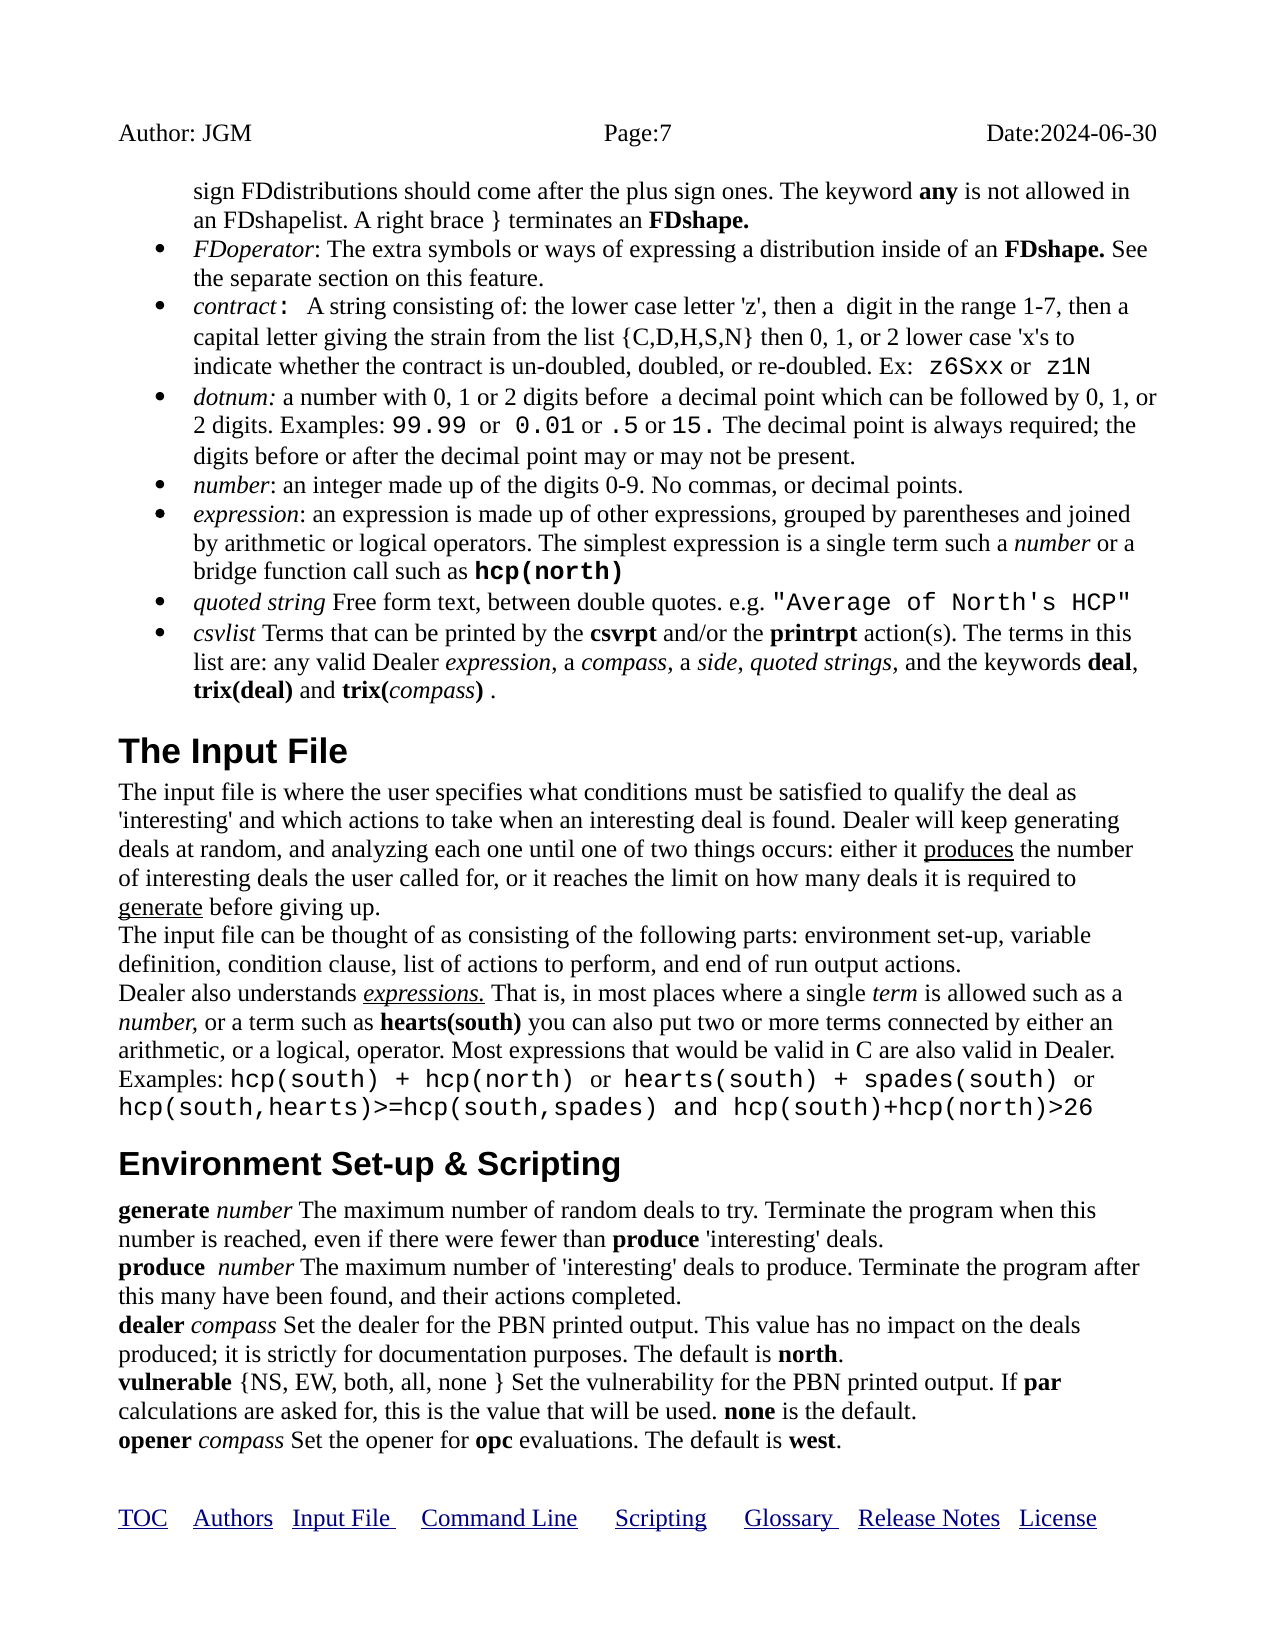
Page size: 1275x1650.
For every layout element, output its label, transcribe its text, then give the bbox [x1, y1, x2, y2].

text hcp(south,hearts)>=hcp(south,spades) and hcp(south)+hcp(north)>26 [118, 1095, 1157, 1123]
subtitle The Input File [118, 730, 1157, 771]
text dealer compass Set the dealer for the PBN printed output. This value has no impact on the deals produced; it is strictly for documentation purposes. The default is north. [118, 1310, 1157, 1367]
text Dealer also understands expressions. That is, in most places where a single term is allowed such as a number, or a term such as hearts(south) you can also put two or more terms connected by either an arithmetic, or a logical, operator. Most expressions that would be valid in C are also valid in Dealer. [118, 978, 1157, 1064]
list FDoperator: The extra symbols or ways of expressing a distribution inside of an FDshape. See the separate section on this feature. [156, 234, 1157, 291]
text Examples: hcp(south) + hcp(north) or hearts(south) + spades(south) or [118, 1064, 1157, 1095]
text opener compass Set the opener for opc evaluations. The default is west. [118, 1425, 1157, 1454]
text generate number The maximum number of random deals to try. Terminate the program when this number is reached, even if there were fewer than produce 'interesting' deals. [118, 1195, 1157, 1252]
text produce number The maximum number of 'interesting' deals to produce. Terminate the program after this many have been found, and their actions completed. [118, 1252, 1157, 1310]
list contract: A string consisting of: the lower case letter 'z', then a digit in the range 1-7, then a capital letter giving the strain from the list {C,D,H,S,N} then 0, 1, or 2 lower case 'x's to indicate whether the contract is un-doubled, doubled, or re-doubled. Ex: z6Sxx or z1N [156, 291, 1157, 382]
subtitle Environment Set-up & Scripting [118, 1144, 1157, 1182]
list quoted string Free form text, between double quotes. e.g. "Average of North's HCP" [156, 587, 1157, 618]
text The input file is where the user specifies what conditions must be satisfied to qualify the deal as 'interesting' and which actions to take when an interesting deal is found. Dealer will keep generating deals at random, and analyzing each one until one of two things occurs: either it produces the number of interesting deals the user called for, or it reaches the limit on how many deals it is required to generate before giving up. [118, 777, 1157, 920]
list sign FDdistributions should come after the plus sign ones. The keyword any is not allowed in an FDshapelist. A right brace } terminates an FDshape. [156, 176, 1157, 234]
list expression: an expression is made up of other expressions, grouped by parentheses and joined by arithmetic or logical operators. The simplest expression is a single term such a number or a bridge function call such as hcp(north) [156, 499, 1157, 587]
list csvlist Terms that can be printed by the csvrpt and/or the printrpt action(s). The terms in this list are: any valid Dealer expression, a compass, a side, quoted strings, and the keywords deal, trix(deal) and trix(compass) . [156, 618, 1157, 704]
list dotnum: a number with 0, 1 or 2 digits before a decimal point which can be followed by 0, 1, or 2 digits. Examples: 99.99 or 0.01 or .5 or 15. The decimal point is always required; the digits before or after the decimal point may or may not be present. [156, 382, 1157, 470]
list number: an integer made up of the digits 0-9. No commas, or decimal points. [156, 470, 1157, 499]
text vulnerable {NS, EW, both, all, none } Set the vulnerability for the PBN printed output. If par calculations are asked for, this is the value that will be used. none is the default. [118, 1367, 1157, 1425]
text The input file can be thought of as consisting of the following parts: environment set-up, variable definition, condition clause, list of actions to perform, and end of run output actions. [118, 920, 1157, 978]
